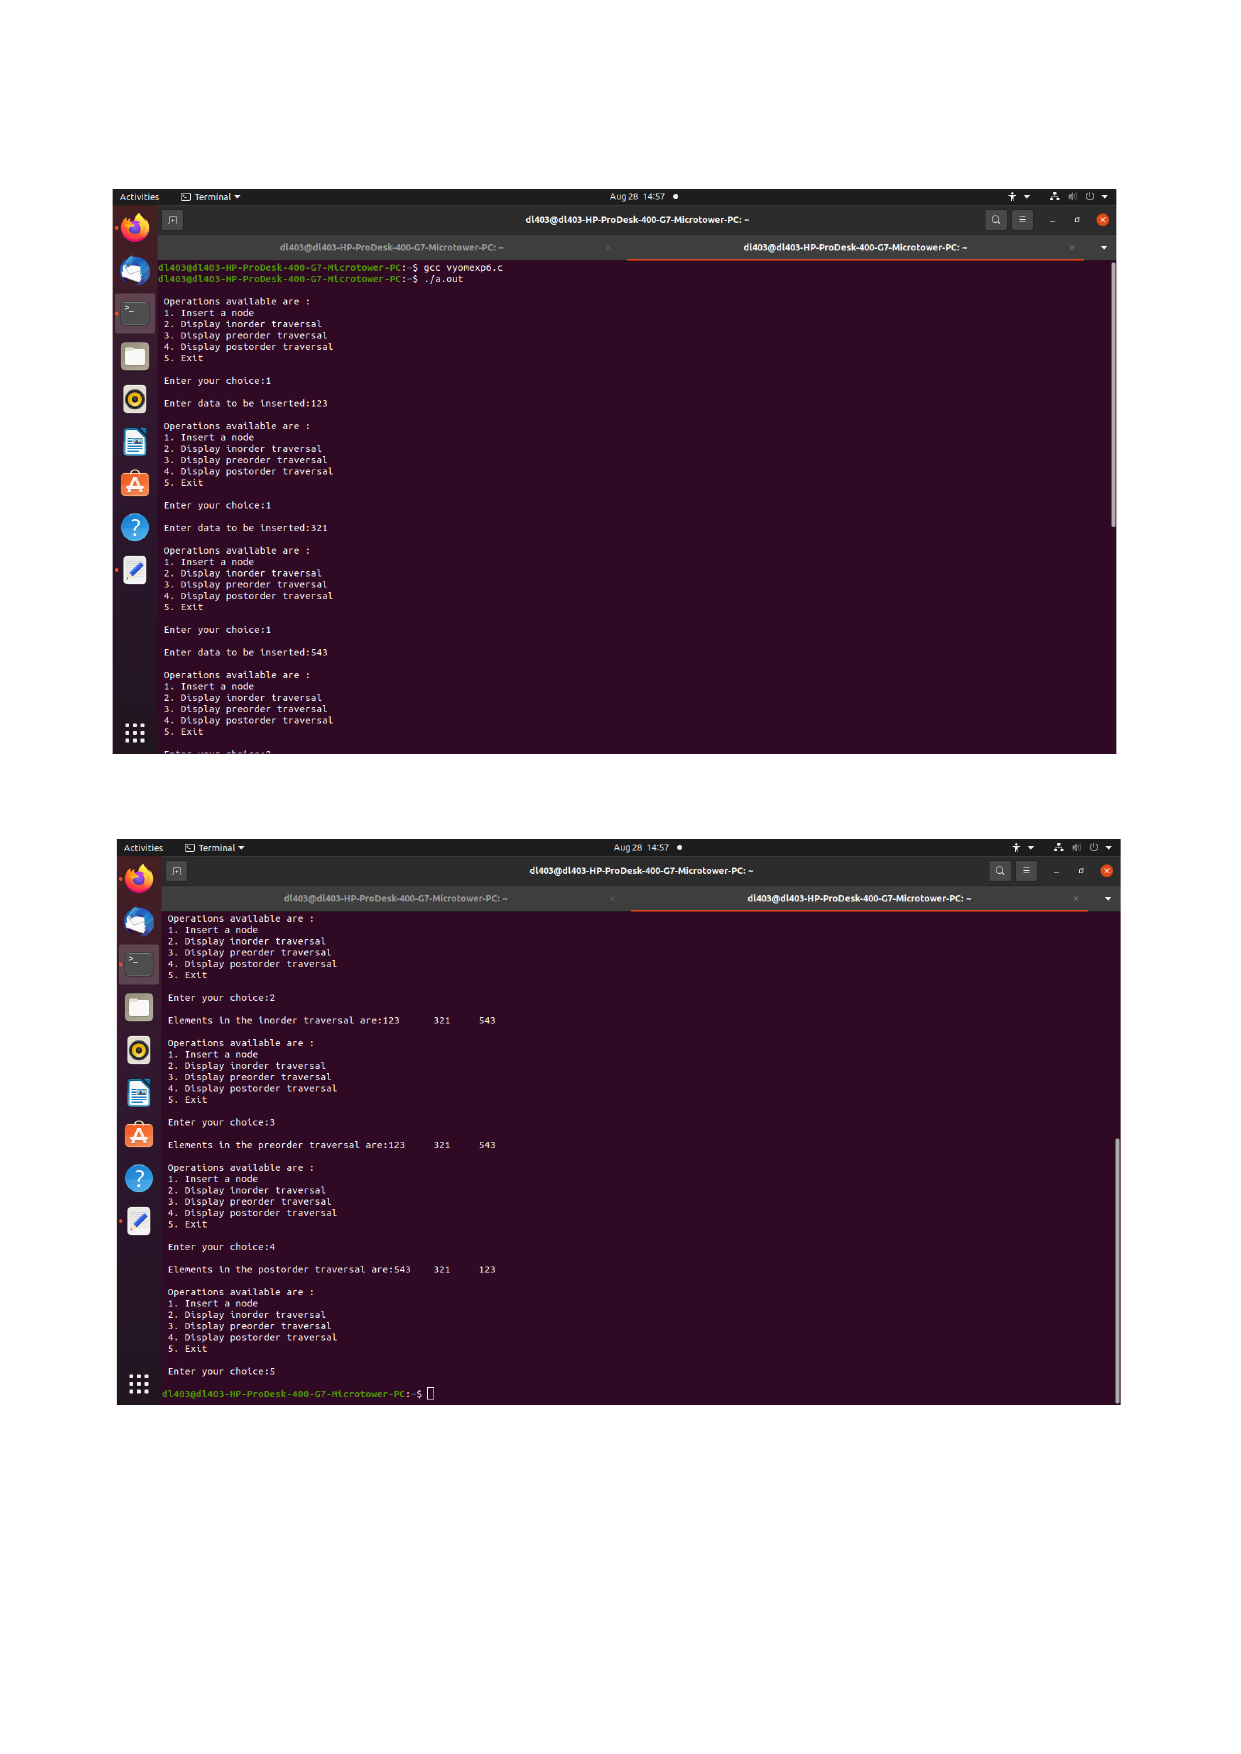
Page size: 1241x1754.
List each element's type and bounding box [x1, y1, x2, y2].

picture [112, 189, 1117, 754]
picture [116, 839, 1121, 1405]
